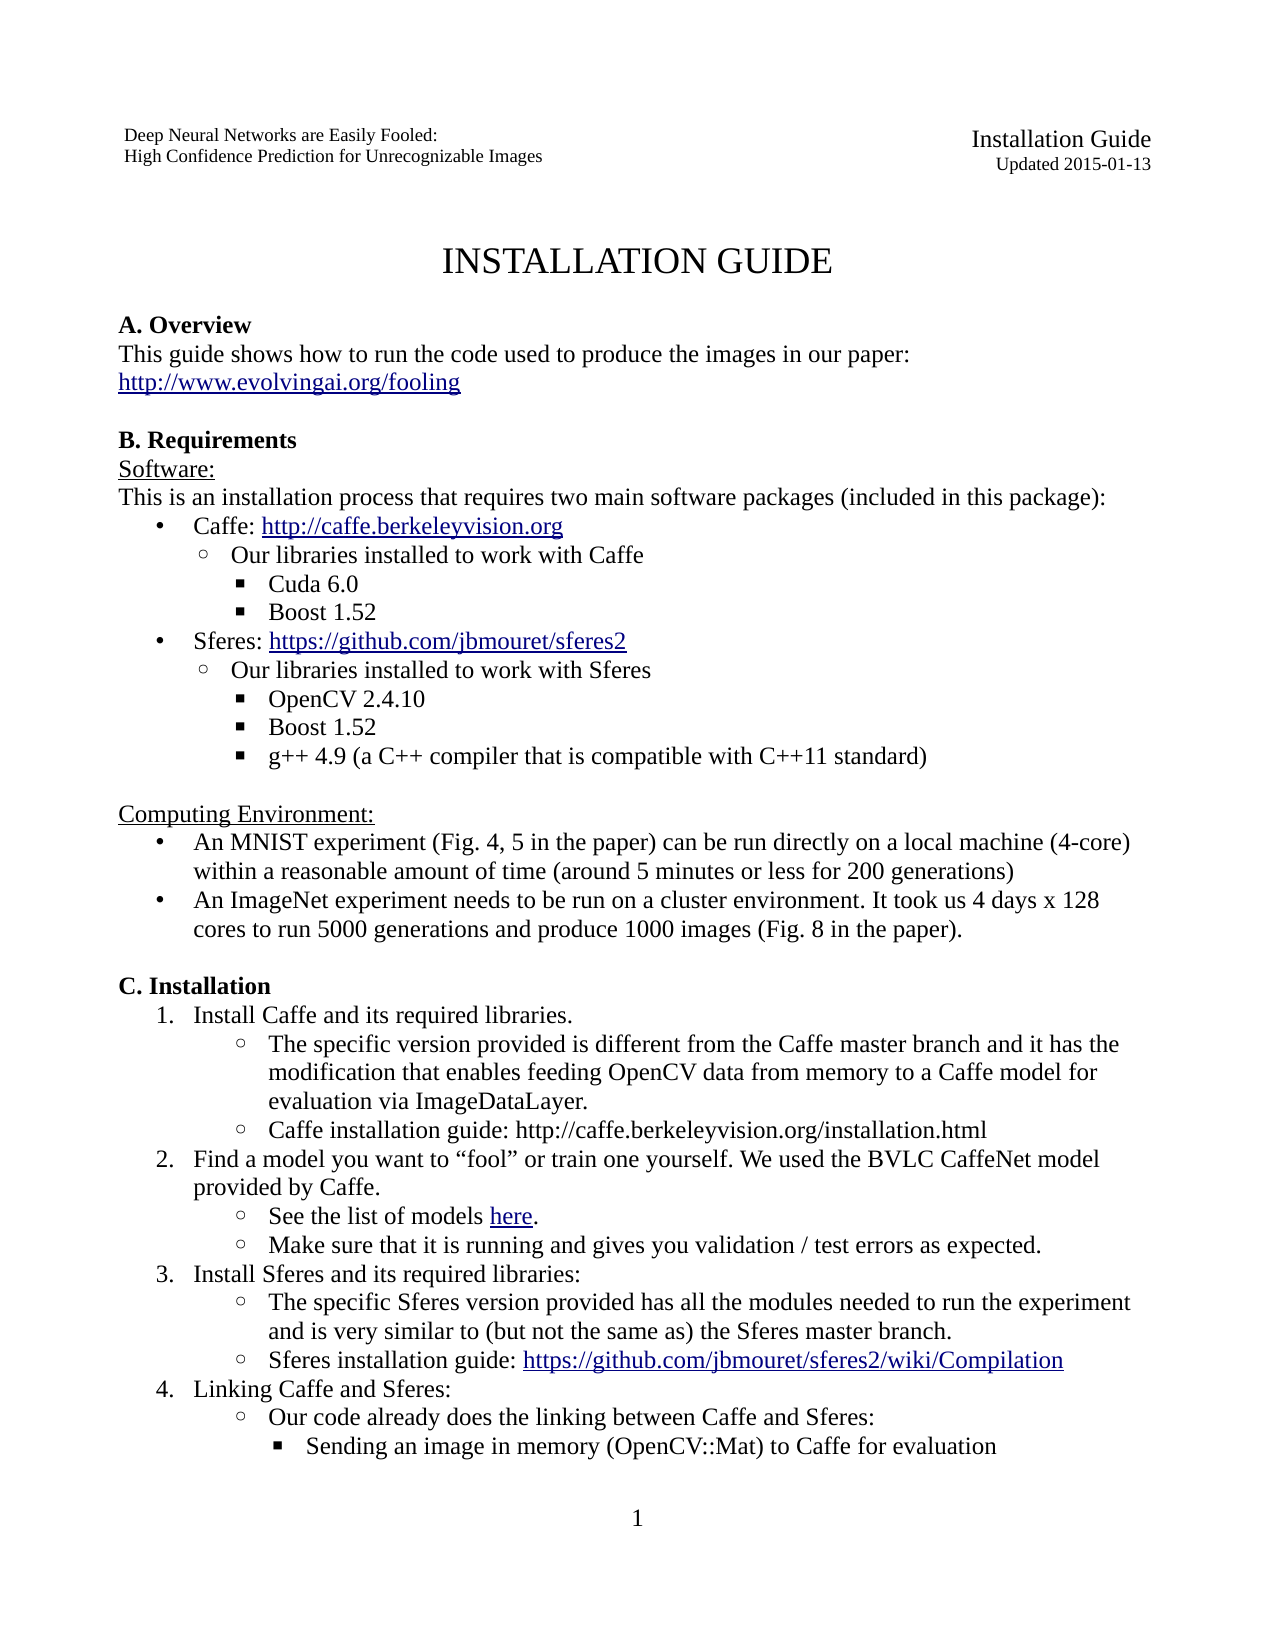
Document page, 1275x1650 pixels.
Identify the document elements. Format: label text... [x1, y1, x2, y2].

list Our libraries installed to work with Sferes [193, 655, 1157, 684]
list Our libraries installed to work with Caffe [193, 540, 1157, 569]
list Find a model you want to “fool” or train one yourself. We used the BVLC CaffeNet model provided by Caffe. [156, 1144, 1157, 1201]
list Caffe: http://caffe.berkeleyvision.org [156, 511, 1157, 540]
list The specific Sferes version provided has all the modules needed to run the experiment and is very similar to (but not the same as) the Sferes master branch. [231, 1287, 1157, 1345]
list OpenCV 2.4.10 [231, 684, 1157, 712]
text C. Installation [118, 971, 1157, 1000]
list Make sure that it is running and gives you validation / test errors as expected. [231, 1230, 1157, 1259]
text B. Requirements [118, 425, 1157, 454]
list Caffe installation guide: http://caffe.berkeleyvision.org/installation.html [231, 1115, 1157, 1144]
list Our code already does the linking between Caffe and Sferes: [231, 1402, 1157, 1431]
list Sferes installation guide: https://github.com/jbmouret/sferes2/wiki/Compilation [231, 1345, 1157, 1374]
list Sferes: https://github.com/jbmouret/sferes2 [156, 626, 1157, 655]
list Sending an image in memory (OpenCV::Mat) to Caffe for evaluation [268, 1431, 1157, 1460]
text INSTALLATION GUIDE [118, 238, 1157, 281]
text This guide shows how to run the code used to produce the images in our paper: http://www.evolvingai.org/fooling [118, 339, 1157, 396]
list Boost 1.52 [231, 597, 1157, 626]
list An MNIST experiment (Fig. 4, 5 in the paper) can be run directly on a local machine (4-core) within a reasonable amount of time (around 5 minutes or less for 200 generations) [156, 827, 1157, 885]
list An ImageNet experiment needs to be run on a cluster environment. It took us 4 days x 128 cores to run 5000 generations and produce 1000 images (Fig. 8 in the paper). [156, 885, 1157, 942]
text This is an installation process that requires two main software packages (included in this package): [118, 482, 1157, 511]
list The specific version provided is different from the Caffe master branch and it has the modification that enables feeding OpenCV data from memory to a Caffe model for evaluation via ImageDataLayer. [231, 1029, 1157, 1115]
list g++ 4.9 (a C++ compiler that is compatible with C++11 standard) [231, 741, 1157, 770]
list Linking Caffe and Sferes: [156, 1374, 1157, 1402]
list Boost 1.52 [231, 712, 1157, 741]
text Computing Environment: [118, 799, 1157, 827]
list Cuda 6.0 [231, 569, 1157, 597]
list Install Sferes and its required libraries: [156, 1259, 1157, 1287]
text A. Overview [118, 310, 1157, 339]
list Install Caffe and its required libraries. [156, 1000, 1157, 1029]
text Software: [118, 454, 1157, 482]
list See the list of models here. [231, 1201, 1157, 1230]
